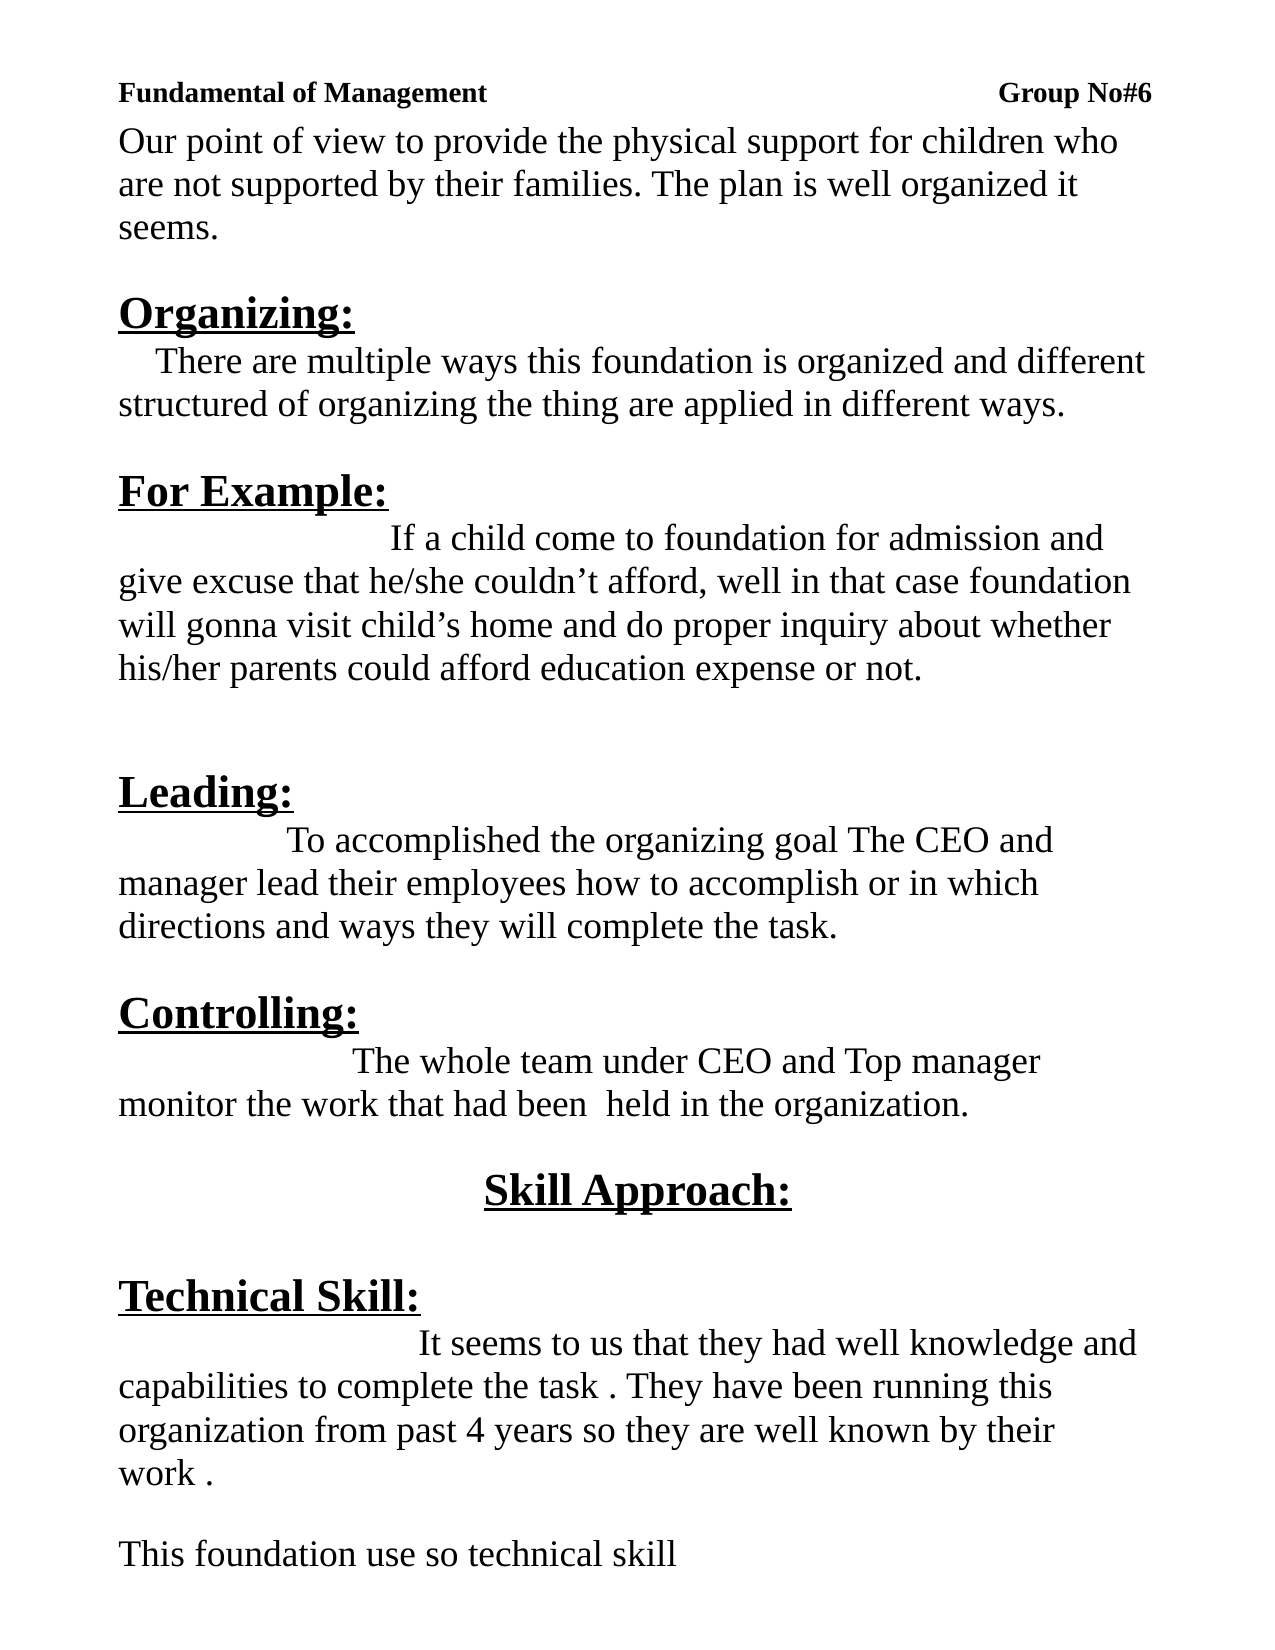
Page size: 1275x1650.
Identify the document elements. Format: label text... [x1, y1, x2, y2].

text For Example: [118, 463, 1157, 516]
text Organizing: [118, 286, 1157, 338]
text Controlling: [118, 985, 1157, 1038]
text The whole team under CEO and Top manager monitor the work that had been held in the organization. [118, 1038, 1157, 1124]
text It seems to us that they had well knowledge and capabilities to complete the task . They have been running this organization from past 4 years so they are well known by their work . [118, 1321, 1157, 1493]
text Leading: [118, 765, 1157, 818]
text Our point of view to provide the physical support for children who are not supported by their families. The plan is well organized it seems. [118, 118, 1157, 247]
text There are multiple ways this foundation is organized and different structured of organizing the thing are applied in different ways. [118, 338, 1157, 425]
text If a child come to foundation for admission and give excuse that he/she couldn’t afford, well in that case foundation will gonna visit child’s home and do proper inquiry about whether his/her parents could afford education expense or not. [118, 516, 1157, 688]
text Skill Approach: [118, 1163, 1157, 1215]
text Technical Skill: [118, 1268, 1157, 1321]
text To accomplished the organizing goal The CEO and manager lead their employees how to accomplish or in which directions and ways they will complete the task. [118, 818, 1157, 947]
text This foundation use so technical skill [118, 1532, 1157, 1575]
